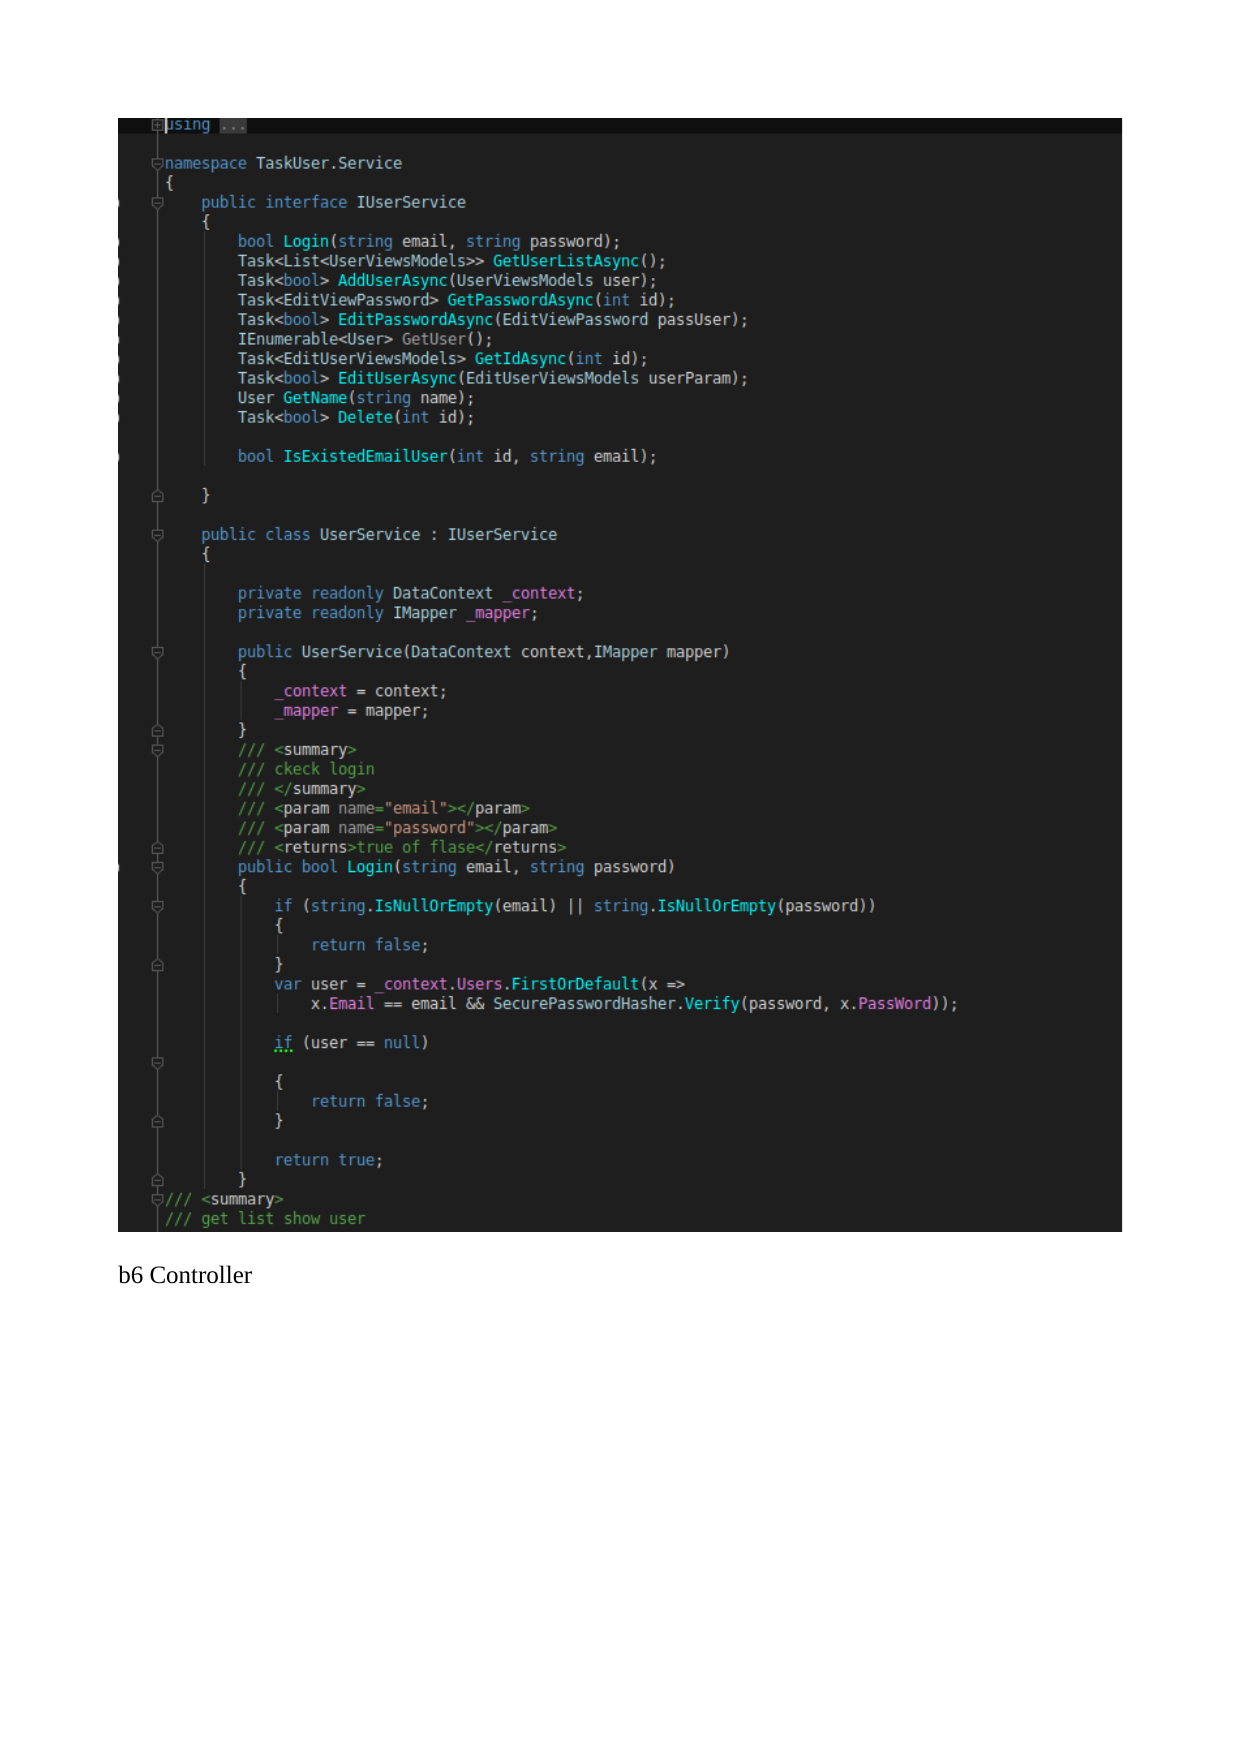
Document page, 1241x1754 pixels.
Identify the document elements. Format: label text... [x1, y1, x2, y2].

picture [118, 118, 1123, 1232]
text b6 Controller [118, 1260, 1122, 1289]
